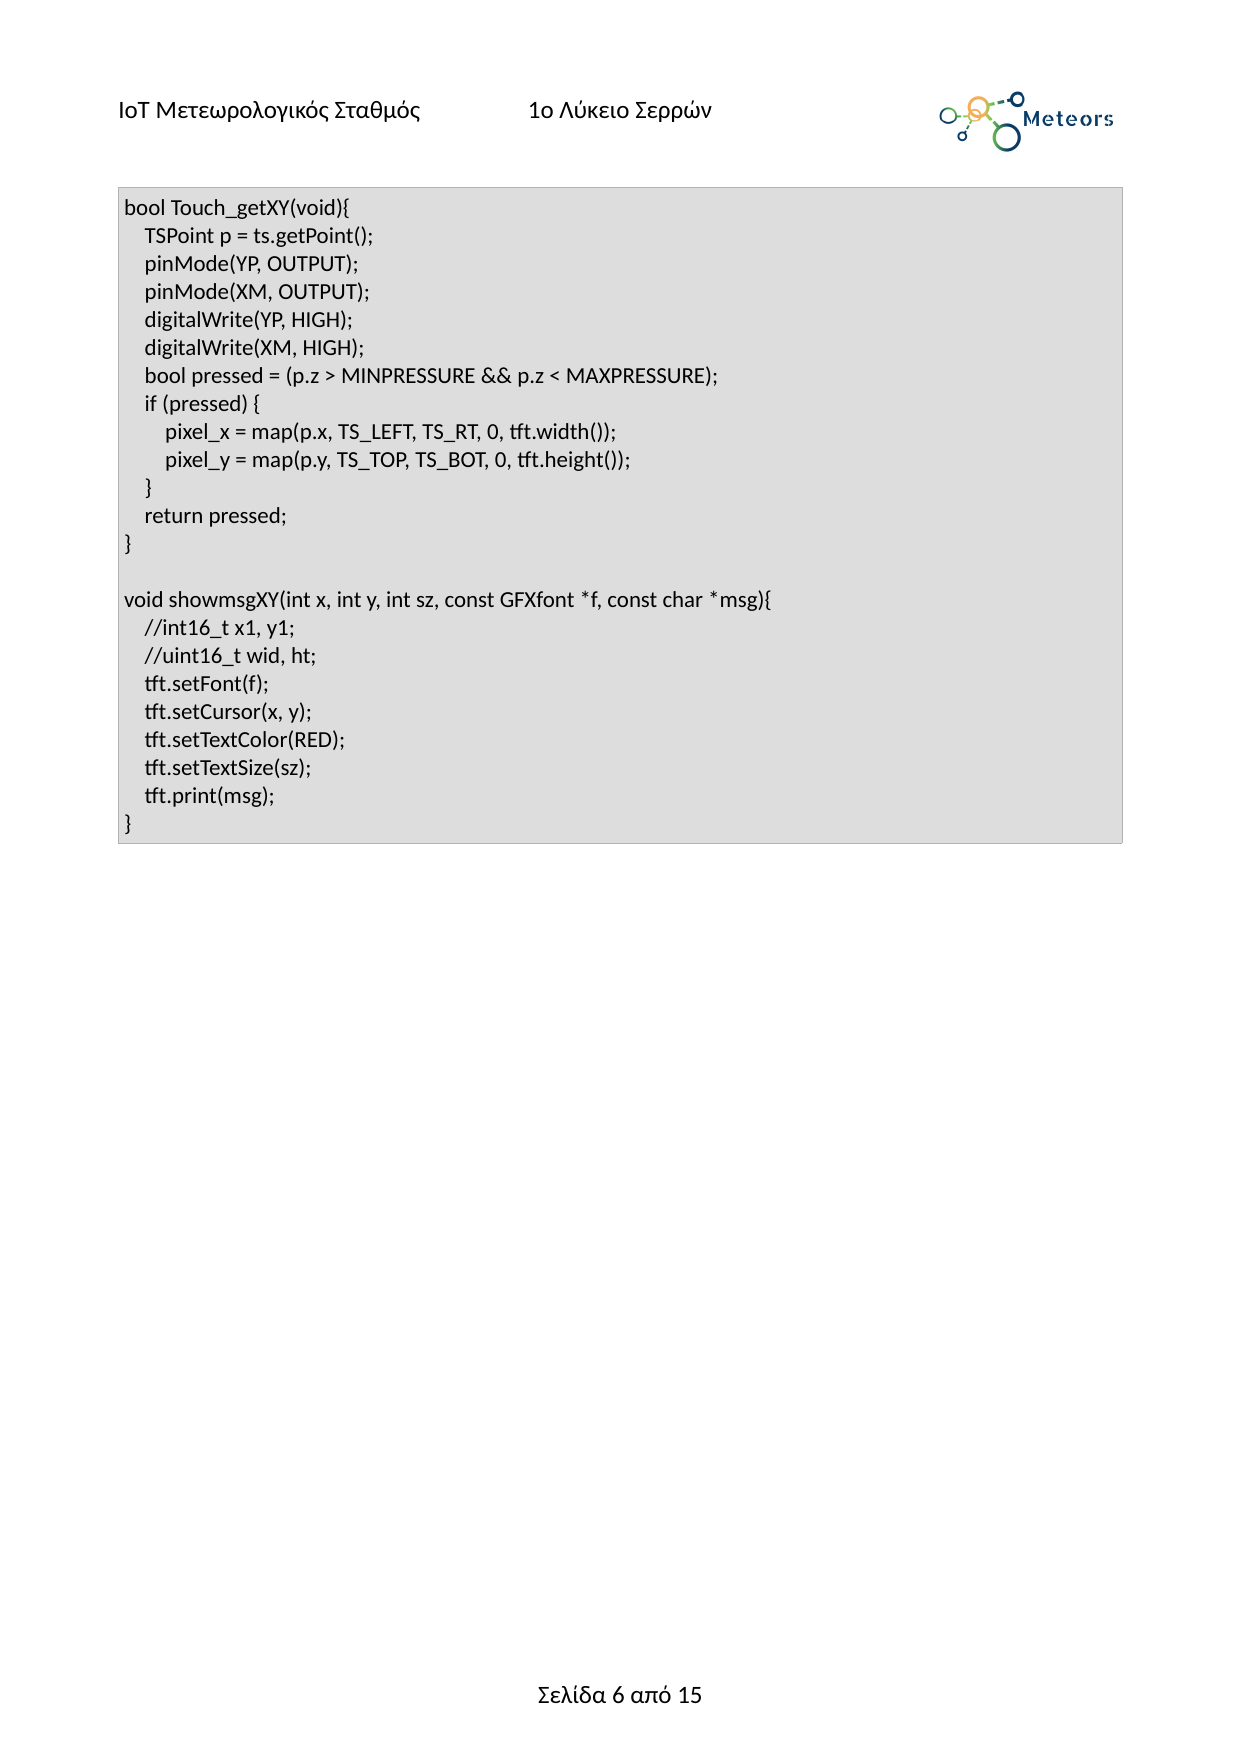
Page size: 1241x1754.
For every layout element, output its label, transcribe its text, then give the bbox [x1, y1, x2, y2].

picture [924, 79, 1122, 158]
table_header bool Touch_getXY(void){ TSPoint p = ts.getPoint(); pinMode(YP, OUTPUT); pinMode(XM, OUTPUT); digitalWrite(YP, HIGH); digitalWrite(XM, HIGH); bool pressed = (p.z > MINPRESSURE && p.z < MAXPRESSURE); if (pressed) { pixel_x = map(p.x, TS_LEFT, TS_RT, 0, tft.width()); pixel_y = map(p.y, TS_TOP, TS_BOT, 0, tft.height()); } return pressed; } void showmsgXY(int x, int y, int sz, const GFXfont *f, const char *msg){ //int16_t x1, y1; //uint16_t wid, ht; tft.setFont(f); tft.setCursor(x, y); tft.setTextColor(RED); tft.setTextSize(sz); tft.print(msg); } [119, 188, 1122, 843]
